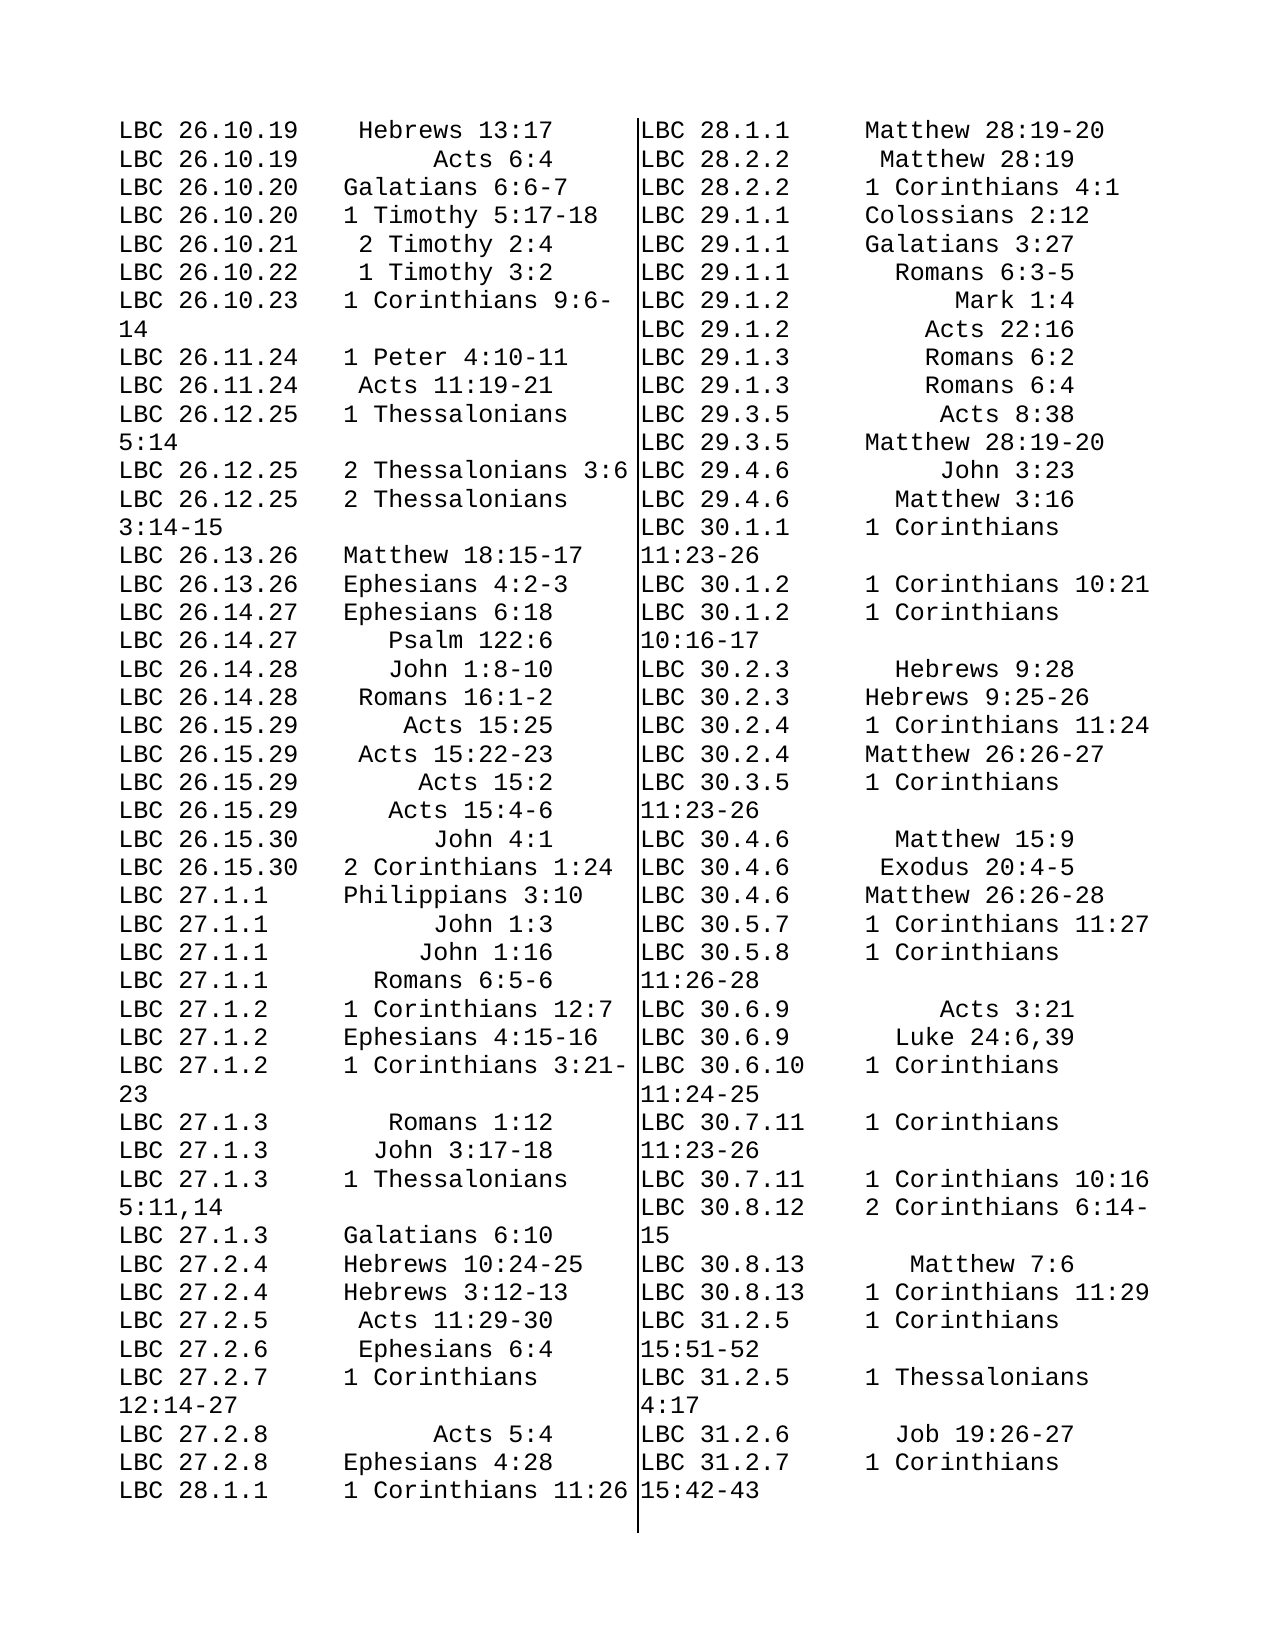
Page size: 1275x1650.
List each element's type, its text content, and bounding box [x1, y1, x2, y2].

text LBC 29.3.5 Matthew 28:19-20 [640, 430, 1157, 458]
text LBC 26.10.22 1 Timothy 3:2 [118, 260, 635, 288]
text LBC 30.7.11 1 Corinthians 11:23-26 [640, 1110, 1157, 1166]
text LBC 30.5.7 1 Corinthians 11:27 [640, 911, 1157, 940]
text LBC 27.1.2 1 Corinthians 12:7 [118, 996, 635, 1025]
text LBC 26.15.29 Acts 15:22-23 [118, 741, 635, 770]
text LBC 30.4.6 Exodus 20:4-5 [640, 855, 1157, 883]
text LBC 26.15.30 John 4:1 [118, 826, 635, 855]
text LBC 27.1.1 Philippians 3:10 [118, 883, 635, 911]
text LBC 27.2.4 Hebrews 10:24-25 [118, 1251, 635, 1280]
text LBC 28.2.2 Matthew 28:19 [640, 146, 1157, 175]
text LBC 30.2.4 Matthew 26:26-27 [640, 741, 1157, 770]
text LBC 29.4.6 Matthew 3:16 [640, 486, 1157, 515]
text LBC 31.2.5 1 Thessalonians 4:17 [640, 1365, 1157, 1421]
text LBC 30.6.9 Acts 3:21 [640, 996, 1157, 1025]
text LBC 31.2.7 1 Corinthians 15:42-43 [640, 1450, 1157, 1506]
text LBC 26.15.30 2 Corinthians 1:24 [118, 855, 635, 883]
text LBC 30.2.3 Hebrews 9:28 [640, 656, 1157, 685]
text LBC 27.2.5 Acts 11:29-30 [118, 1308, 635, 1336]
text LBC 30.2.4 1 Corinthians 11:24 [640, 713, 1157, 741]
text LBC 27.2.6 Ephesians 6:4 [118, 1336, 635, 1365]
text LBC 26.14.27 Psalm 122:6 [118, 628, 635, 656]
text LBC 26.15.29 Acts 15:2 [118, 770, 635, 798]
text LBC 29.1.1 Galatians 3:27 [640, 231, 1157, 260]
text LBC 26.10.21 2 Timothy 2:4 [118, 231, 635, 260]
text LBC 31.2.6 Job 19:26-27 [640, 1421, 1157, 1450]
text LBC 29.1.3 Romans 6:4 [640, 373, 1157, 401]
text LBC 30.2.3 Hebrews 9:25-26 [640, 685, 1157, 713]
text LBC 27.1.1 John 1:16 [118, 940, 635, 968]
text LBC 30.1.2 1 Corinthians 10:16-17 [640, 600, 1157, 656]
text LBC 27.1.2 Ephesians 4:15-16 [118, 1025, 635, 1053]
text LBC 30.1.2 1 Corinthians 10:21 [640, 571, 1157, 600]
text LBC 26.11.24 1 Peter 4:10-11 [118, 345, 635, 373]
text LBC 31.2.5 1 Corinthians 15:51-52 [640, 1308, 1157, 1365]
text LBC 29.1.3 Romans 6:2 [640, 345, 1157, 373]
text LBC 30.3.5 1 Corinthians 11:23-26 [640, 770, 1157, 826]
text LBC 30.5.8 1 Corinthians 11:26-28 [640, 940, 1157, 996]
text LBC 30.1.1 1 Corinthians 11:23-26 [640, 515, 1157, 571]
text LBC 30.4.6 Matthew 15:9 [640, 826, 1157, 855]
text LBC 29.1.2 Acts 22:16 [640, 316, 1157, 345]
text LBC 27.2.7 1 Corinthians 12:14-27 [118, 1365, 635, 1421]
text LBC 26.15.29 Acts 15:4-6 [118, 798, 635, 826]
text LBC 27.1.3 John 3:17-18 [118, 1138, 635, 1166]
text LBC 27.2.8 Acts 5:4 [118, 1421, 635, 1450]
text LBC 26.10.19 Acts 6:4 [118, 146, 635, 175]
text LBC 29.1.1 Romans 6:3-5 [640, 260, 1157, 288]
text LBC 27.1.2 1 Corinthians 3:21-23 [118, 1053, 635, 1110]
text LBC 30.7.11 1 Corinthians 10:16 [640, 1166, 1157, 1195]
text LBC 27.1.1 John 1:3 [118, 911, 635, 940]
text LBC 26.12.25 2 Thessalonians 3:14-15 [118, 486, 635, 543]
text LBC 30.8.13 Matthew 7:6 [640, 1251, 1157, 1280]
text LBC 26.13.26 Ephesians 4:2-3 [118, 571, 635, 600]
text LBC 26.10.20 Galatians 6:6-7 [118, 175, 635, 203]
text LBC 27.1.3 Romans 1:12 [118, 1110, 635, 1138]
text LBC 27.1.3 Galatians 6:10 [118, 1223, 635, 1251]
text LBC 27.1.3 1 Thessalonians 5:11,14 [118, 1166, 635, 1223]
text LBC 26.10.20 1 Timothy 5:17-18 [118, 203, 635, 231]
text LBC 27.1.1 Romans 6:5-6 [118, 968, 635, 996]
text LBC 30.6.9 Luke 24:6,39 [640, 1025, 1157, 1053]
text LBC 29.4.6 John 3:23 [640, 458, 1157, 486]
text LBC 30.8.13 1 Corinthians 11:29 [640, 1280, 1157, 1308]
text LBC 28.2.2 1 Corinthians 4:1 [640, 175, 1157, 203]
text LBC 27.2.4 Hebrews 3:12-13 [118, 1280, 635, 1308]
text LBC 26.10.23 1 Corinthians 9:6-14 [118, 288, 635, 345]
text LBC 28.1.1 Matthew 28:19-20 [640, 118, 1157, 146]
text LBC 30.6.10 1 Corinthians 11:24-25 [640, 1053, 1157, 1110]
text LBC 29.1.1 Colossians 2:12 [640, 203, 1157, 231]
text LBC 26.15.29 Acts 15:25 [118, 713, 635, 741]
text LBC 26.12.25 1 Thessalonians 5:14 [118, 401, 635, 458]
text LBC 26.14.27 Ephesians 6:18 [118, 600, 635, 628]
text LBC 28.1.1 1 Corinthians 11:26 [118, 1478, 635, 1506]
text LBC 27.2.8 Ephesians 4:28 [118, 1450, 635, 1478]
text LBC 26.14.28 John 1:8-10 [118, 656, 635, 685]
text LBC 26.10.19 Hebrews 13:17 [118, 118, 635, 146]
text LBC 26.11.24 Acts 11:19-21 [118, 373, 635, 401]
text LBC 26.14.28 Romans 16:1-2 [118, 685, 635, 713]
text LBC 30.4.6 Matthew 26:26-28 [640, 883, 1157, 911]
text LBC 30.8.12 2 Corinthians 6:14-15 [640, 1195, 1157, 1251]
text LBC 29.3.5 Acts 8:38 [640, 401, 1157, 430]
text LBC 26.12.25 2 Thessalonians 3:6 [118, 458, 635, 486]
text LBC 26.13.26 Matthew 18:15-17 [118, 543, 635, 571]
text LBC 29.1.2 Mark 1:4 [640, 288, 1157, 316]
